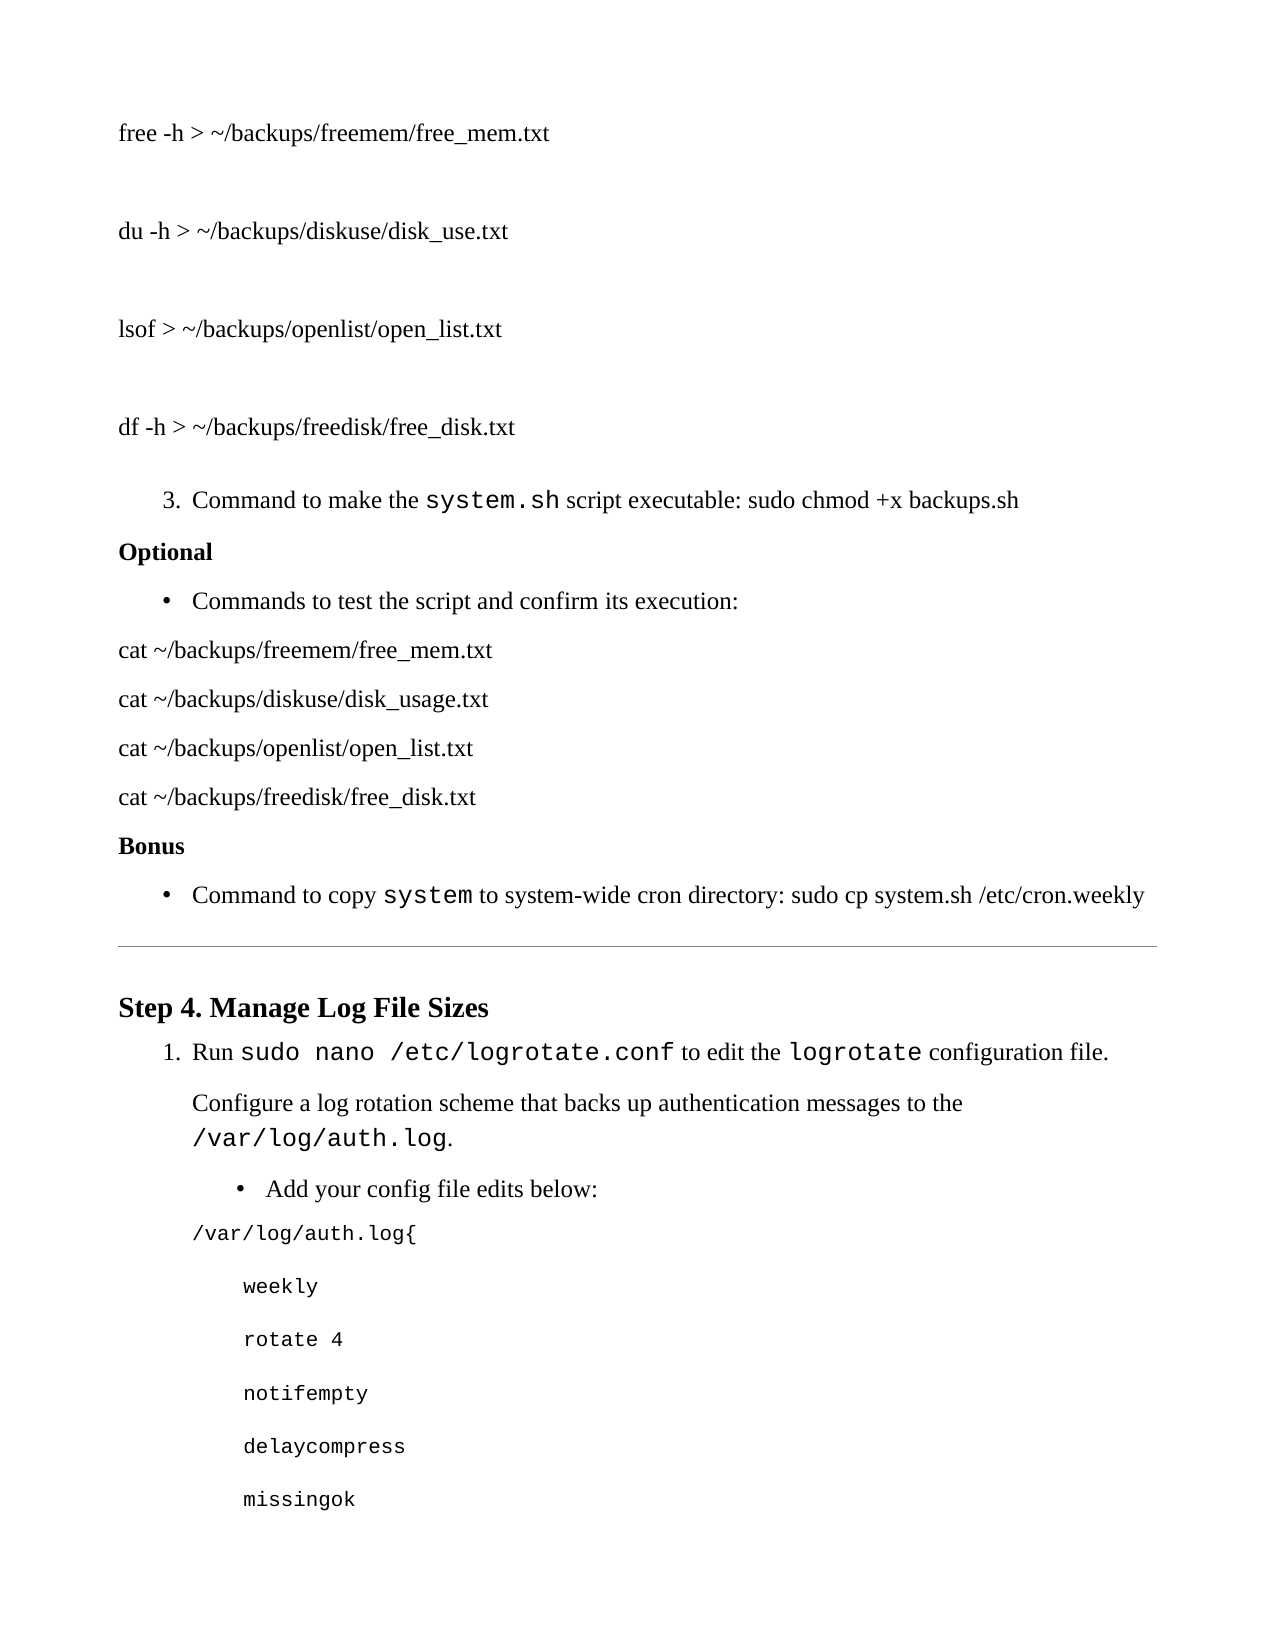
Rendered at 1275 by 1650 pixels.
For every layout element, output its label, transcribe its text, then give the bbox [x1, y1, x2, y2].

text lsof > ~/backups/openlist/open_list.txt [118, 314, 1157, 343]
text delaycompress [118, 1436, 1157, 1459]
list Configure a log rotation scheme that backs up authentication messages to the /var/log/auth.log. [162, 1088, 1157, 1153]
text Bonus [118, 831, 1157, 860]
text df -h > ~/backups/freedisk/free_disk.txt [118, 412, 1157, 441]
subtitle Step 4. Manage Log File Sizes [118, 991, 1157, 1024]
text cat ~/backups/freedisk/free_disk.txt [118, 782, 1157, 811]
list Commands to test the script and confirm its execution: [162, 586, 1157, 614]
text free -h > ~/backups/freemem/free_mem.txt [118, 118, 1157, 147]
text du -h > ~/backups/diskuse/disk_use.txt [118, 216, 1157, 245]
text weekly [118, 1276, 1157, 1300]
list Command to copy system to system-wide cron directory: sudo cp system.sh /etc/cron.weekly [162, 880, 1157, 911]
text cat ~/backups/freemem/free_mem.txt [118, 635, 1157, 664]
text Optional [118, 537, 1157, 566]
list Add your config file edits below: [236, 1174, 1157, 1203]
text missingok [118, 1489, 1157, 1512]
list /var/log/auth.log{ [162, 1223, 1157, 1247]
text rotate 4 [118, 1329, 1157, 1353]
text notifempty [118, 1383, 1157, 1406]
text cat ~/backups/openlist/open_list.txt [118, 733, 1157, 762]
list Run sudo nano /etc/logrotate.conf to edit the logrotate configuration file. [162, 1037, 1157, 1067]
text cat ~/backups/diskuse/disk_usage.txt [118, 684, 1157, 713]
list Command to make the system.sh script executable: sudo chmod +x backups.sh [162, 485, 1157, 516]
